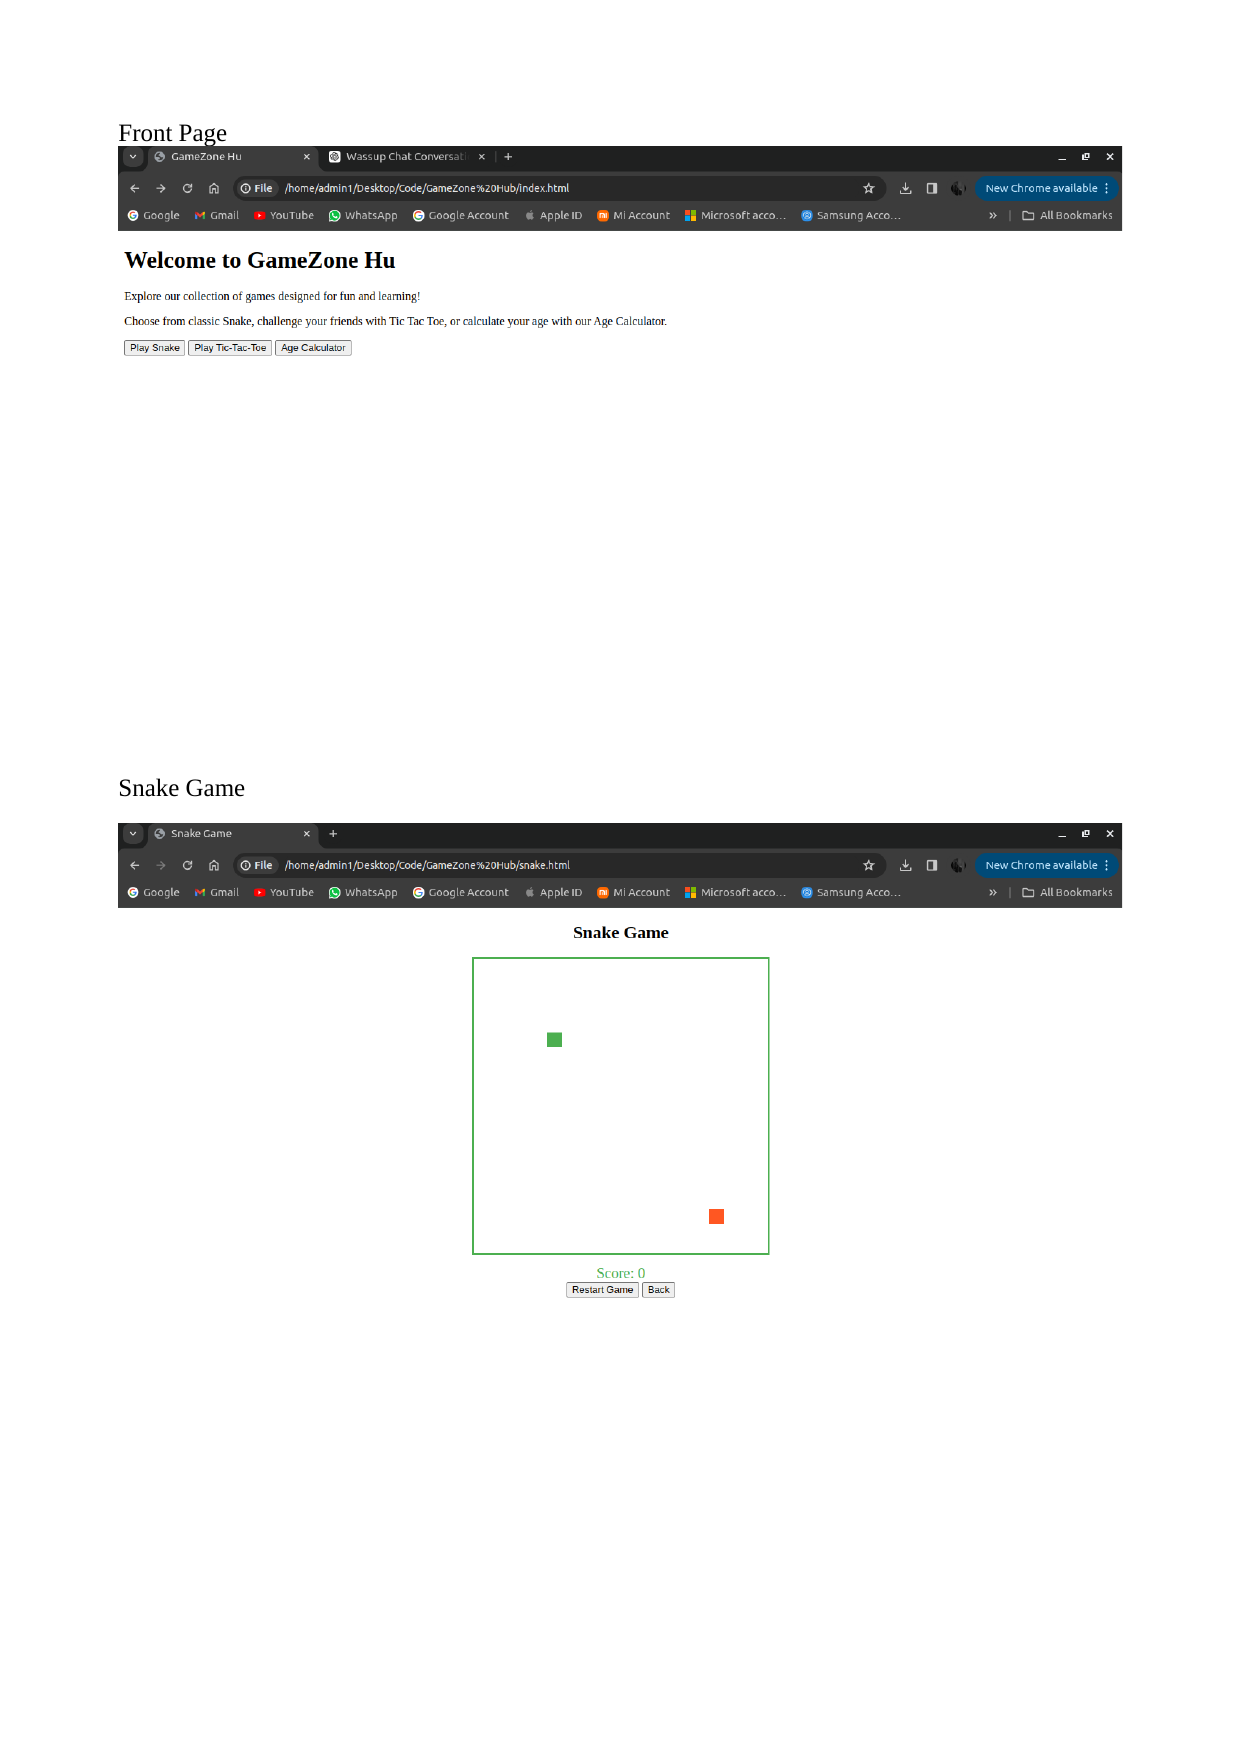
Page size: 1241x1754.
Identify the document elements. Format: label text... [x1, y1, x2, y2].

picture [118, 823, 1123, 1364]
text Front Page [118, 118, 1122, 146]
text Snake Game [118, 773, 1122, 802]
picture [118, 146, 1123, 687]
